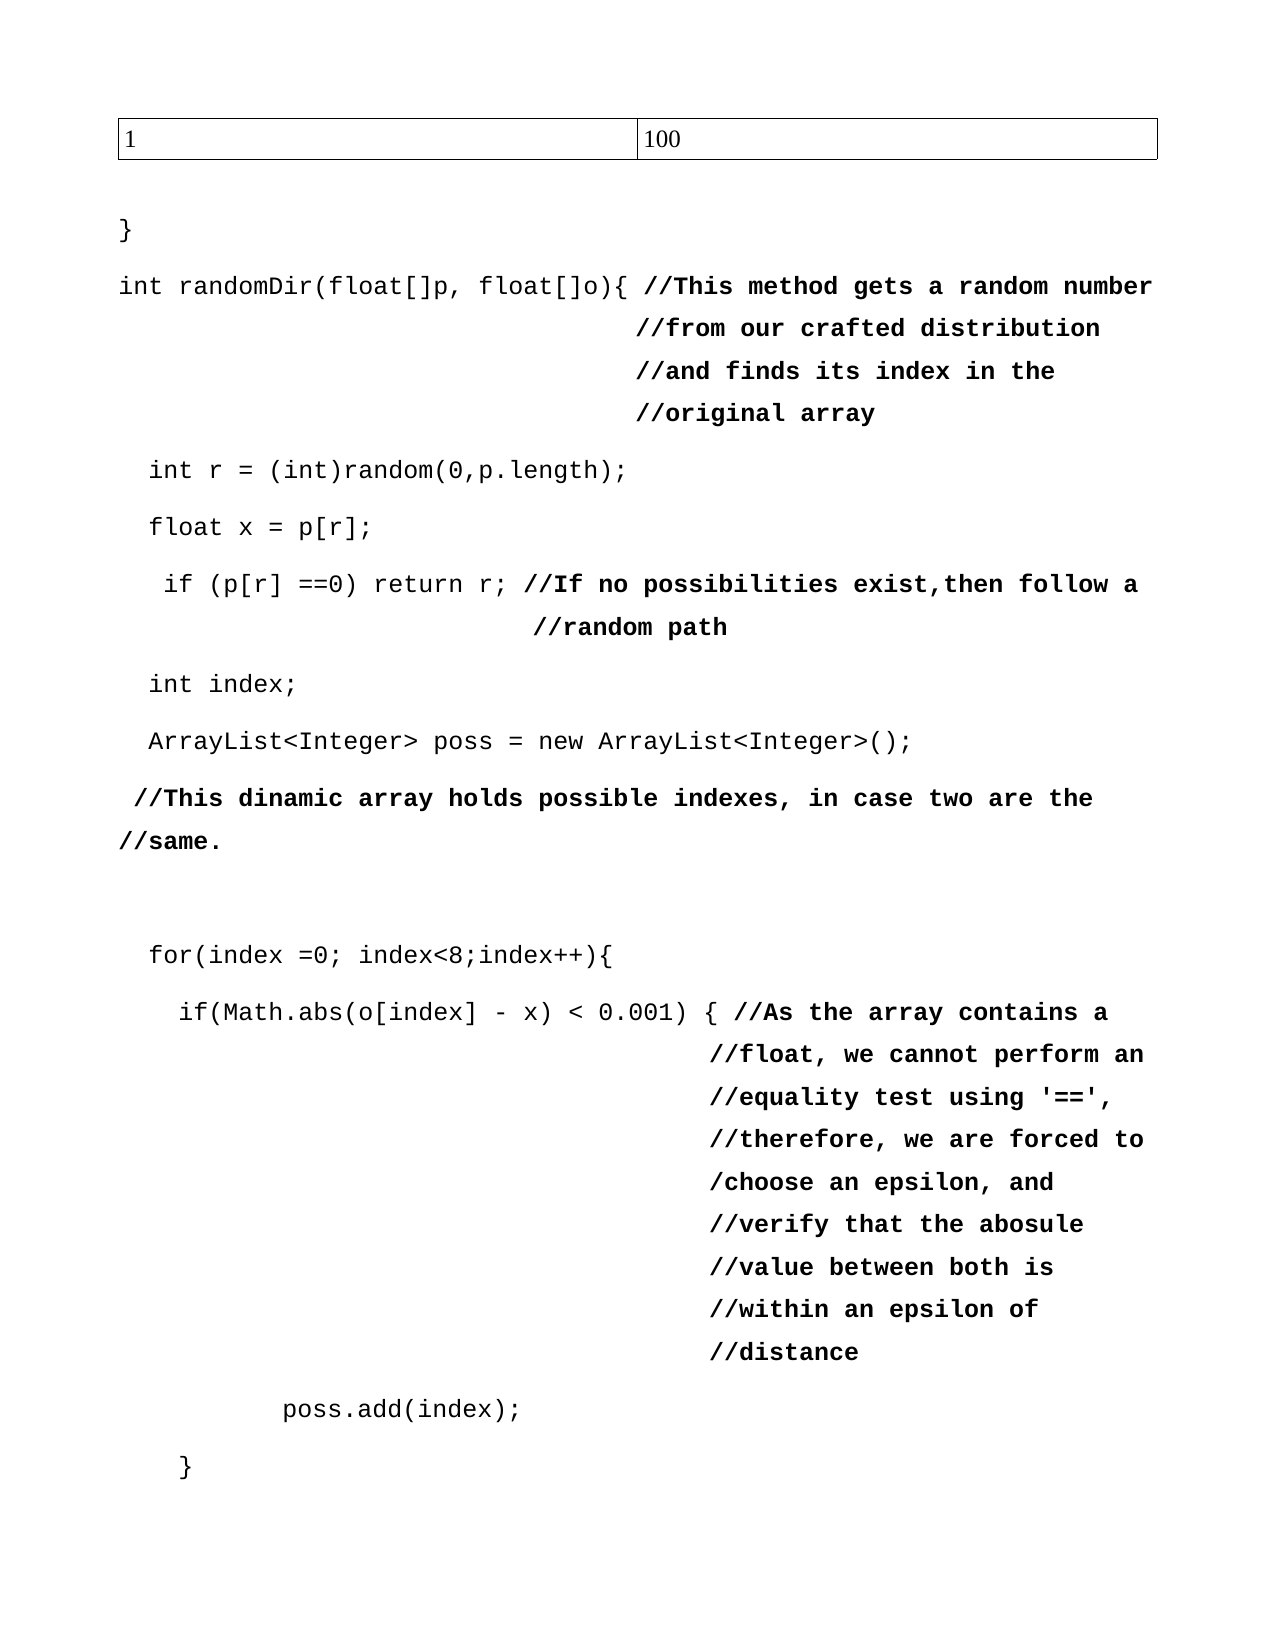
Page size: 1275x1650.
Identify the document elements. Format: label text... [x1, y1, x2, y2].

text float x = p[r]; [118, 515, 1157, 543]
text int randomDir(float[]p, float[]o){ //This method gets a random number //from our crafted distribution //and finds its index in the //original array [118, 273, 1157, 429]
text } [118, 1454, 1157, 1482]
text poss.add(index); [118, 1397, 1157, 1425]
text if(Math.abs(o[index] - x) < 0.001) { //As the array contains a //float, we cannot perform an //equality test using '==', //therefore, we are forced to /choose an epsilon, and //verify that the abosule //value between both is //within an epsilon of //distance [118, 999, 1157, 1368]
table_cell 1 [119, 119, 637, 158]
text //This dinamic array holds possible indexes, in case two are the //same. [118, 786, 1157, 857]
text int r = (int)random(0,p.length); [118, 458, 1157, 486]
text for(index =0; index<8;index++){ [118, 942, 1157, 971]
text int index; [118, 672, 1157, 700]
text } [118, 216, 1157, 244]
text if (p[r] ==0) return r; //If no possibilities exist,then follow a //random path [118, 572, 1157, 643]
table_cell 100 [638, 119, 1157, 158]
text ArrayList<Integer> poss = new ArrayList<Integer>(); [118, 729, 1157, 757]
